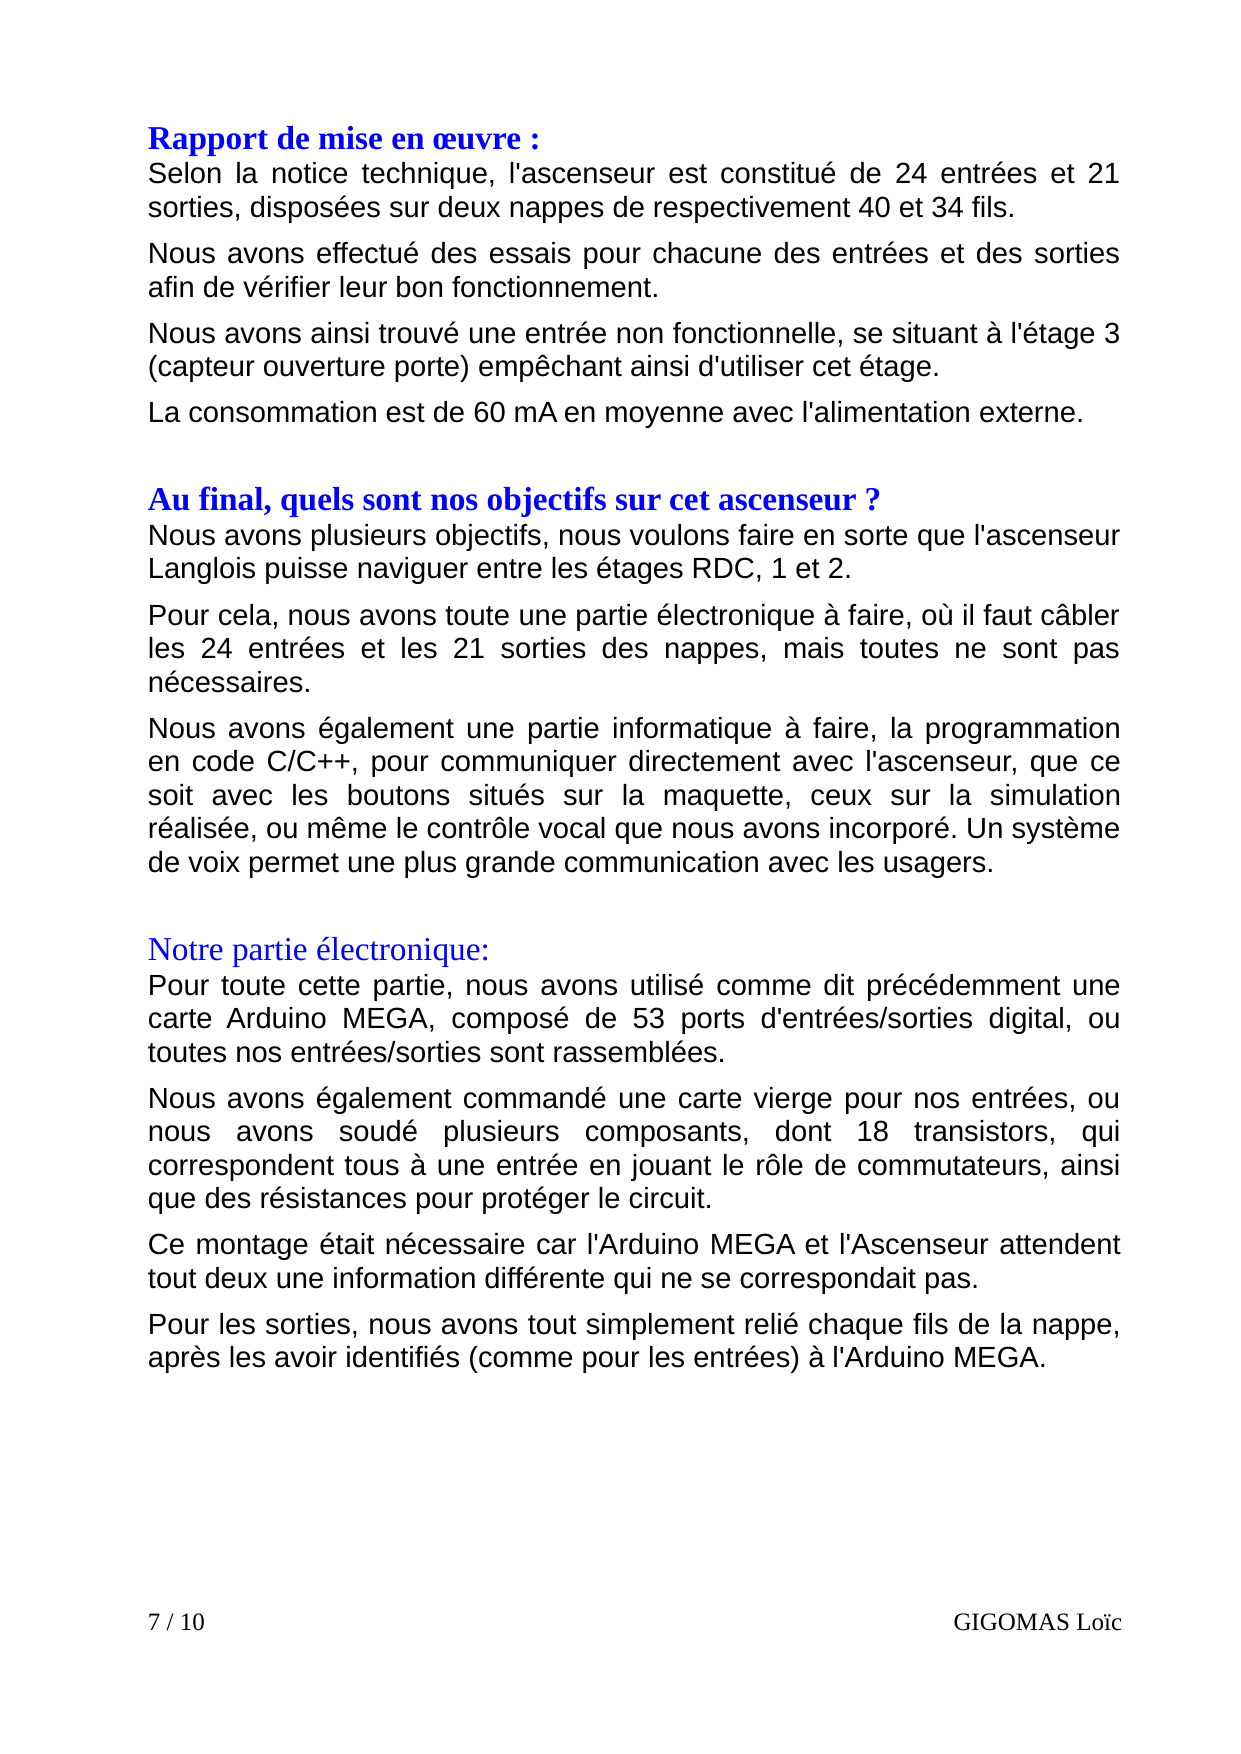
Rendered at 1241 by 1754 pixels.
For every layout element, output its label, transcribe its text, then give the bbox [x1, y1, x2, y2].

text La consommation est de 60 mA en moyenne avec l'alimentation externe. [148, 395, 1122, 429]
text Pour toute cette partie, nous avons utilisé comme dit précédemment une carte Arduino MEGA, composé de 53 ports d'entrées/sorties digital, ou toutes nos entrées/sorties sont rassemblées. [148, 967, 1122, 1068]
text Nous avons également une partie informatique à faire, la programmation en code C/C++, pour communiquer directement avec l'ascenseur, que ce soit avec les boutons situés sur la maquette, ceux sur la simulation réalisée, ou même le contrôle vocal que nous avons incorporé. Un système de voix permet une plus grande communication avec les usagers. [148, 711, 1122, 878]
text Rapport de mise en œuvre : [148, 118, 1122, 156]
text Nous avons également commandé une carte vierge pour nos entrées, ou nous avons soudé plusieurs composants, dont 18 transistors, qui correspondent tous à une entrée en jouant le rôle de commutateurs, ainsi que des résistances pour protéger le circuit. [148, 1081, 1122, 1215]
text Au final, quels sont nos objectifs sur cet ascenseur ? [148, 479, 1122, 518]
text Nous avons effectué des essais pour chacune des entrées et des sorties afin de vérifier leur bon fonctionnement. [148, 236, 1122, 303]
text Pour les sorties, nous avons tout simplement relié chaque fils de la nappe, après les avoir identifiés (comme pour les entrées) à l'Arduino MEGA. [148, 1307, 1122, 1374]
text Ce montage était nécessaire car l'Arduino MEGA et l'Ascenseur attendent tout deux une information différente qui ne se correspondait pas. [148, 1227, 1122, 1294]
text Nous avons plusieurs objectifs, nous voulons faire en sorte que l'ascenseur Langlois puisse naviguer entre les étages RDC, 1 et 2. [148, 518, 1122, 585]
text Nous avons ainsi trouvé une entrée non fonctionnelle, se situant à l'étage 3 (capteur ouverture porte) empêchant ainsi d'utiliser cet étage. [148, 316, 1122, 383]
text Selon la notice technique, l'ascenseur est constitué de 24 entrées et 21 sorties, disposées sur deux nappes de respectivement 40 et 34 fils. [148, 156, 1122, 223]
text Pour cela, nous avons toute une partie électronique à faire, où il faut câbler les 24 entrées et les 21 sorties des nappes, mais toutes ne sont pas nécessaires. [148, 597, 1122, 698]
text Notre partie électronique: [148, 929, 1122, 967]
